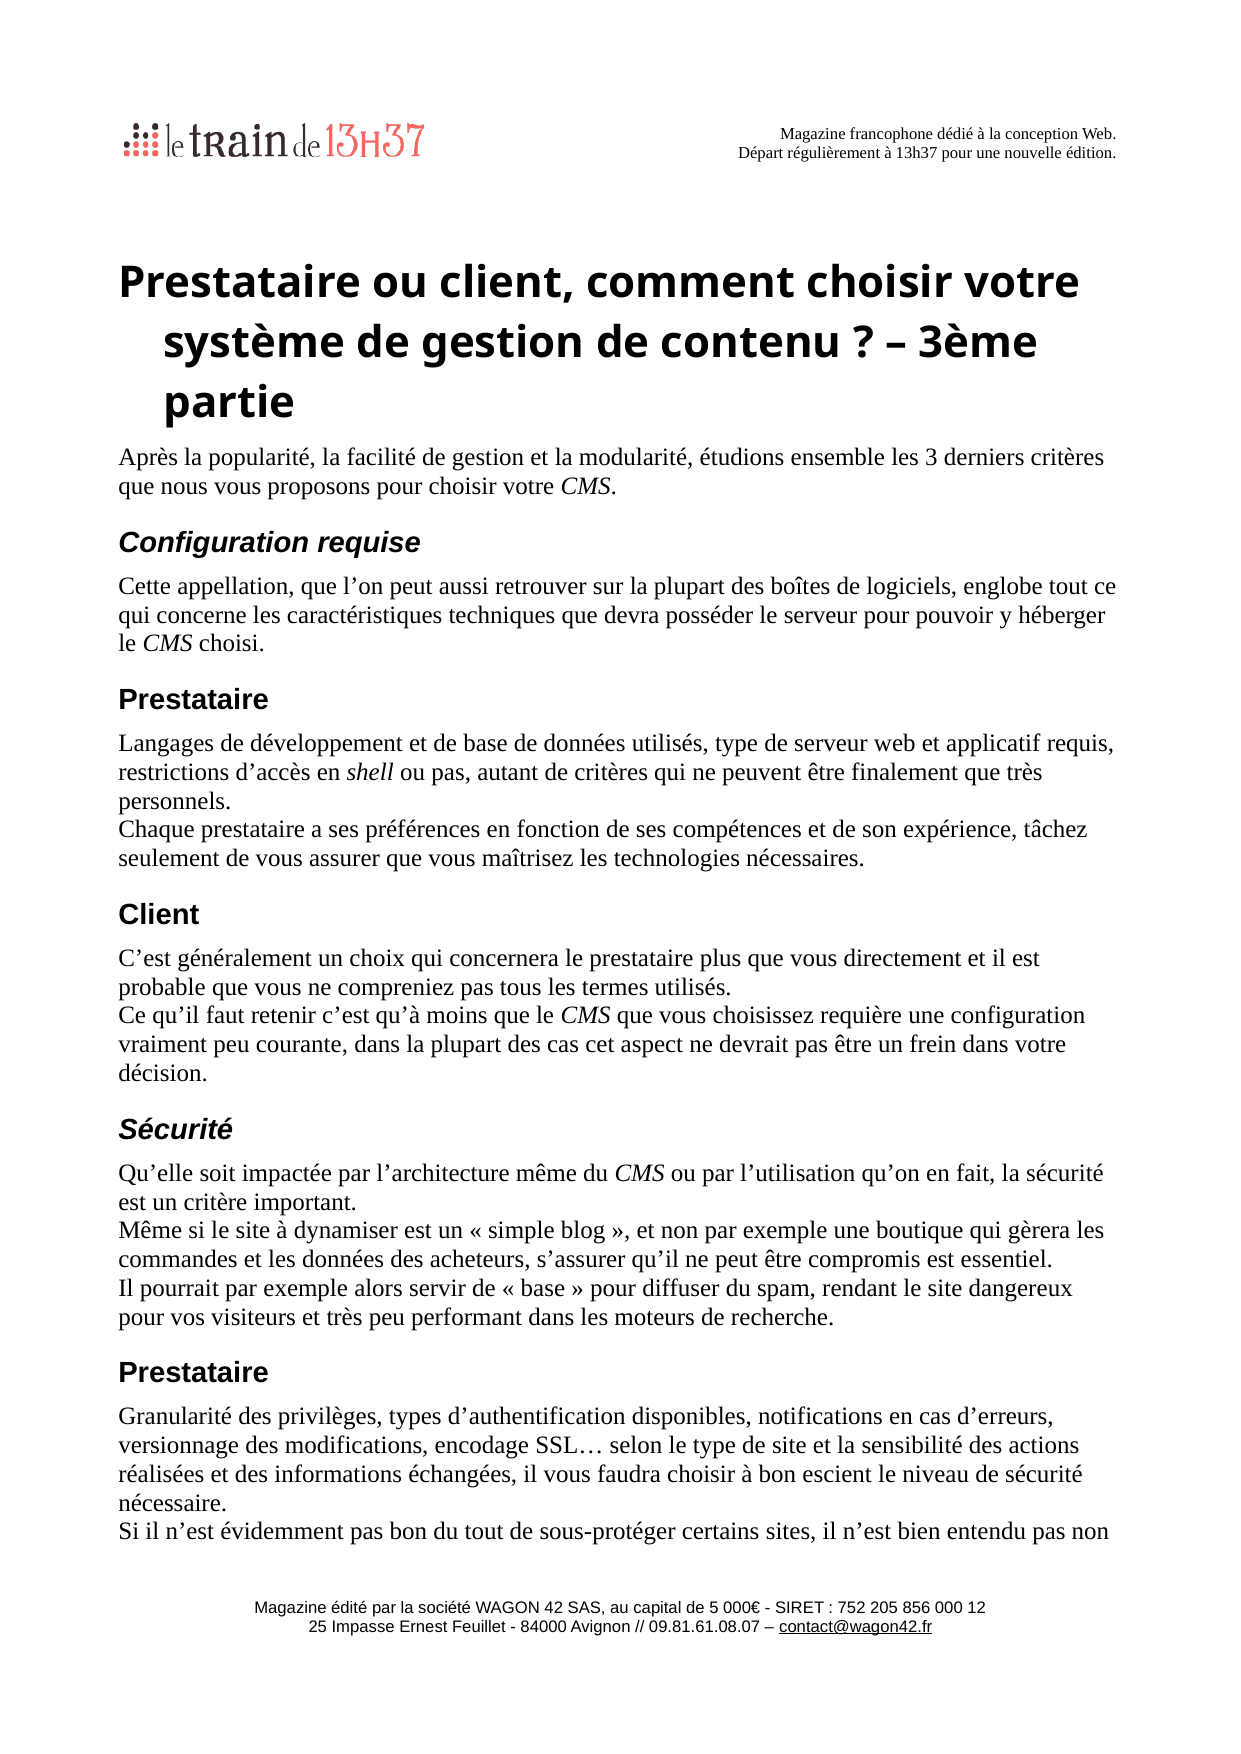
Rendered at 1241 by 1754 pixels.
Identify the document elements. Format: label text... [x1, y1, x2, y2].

text C’est généralement un choix qui concernera le prestataire plus que vous directement et il est probable que vous ne compreniez pas tous les termes utilisés. Ce qu’il faut retenir c’est qu’à moins que le CMS que vous choisissez requière une configuration vraiment peu courante, dans la plupart des cas cet aspect ne devrait pas être un frein dans votre décision. [118, 943, 1122, 1087]
subtitle Prestataire [118, 682, 1122, 716]
picture [123, 123, 425, 157]
text Cette appellation, que l’on peut aussi retrouver sur la plupart des boîtes de logiciels, englobe tout ce qui concerne les caractéristiques techniques que devra posséder le serveur pour pouvoir y héberger le CMS choisi. [118, 571, 1122, 657]
subtitle Client [118, 897, 1122, 931]
subtitle Prestataire [118, 1355, 1122, 1389]
subtitle Configuration requise [118, 525, 1122, 558]
subtitle Prestataire ou client, comment choisir votre système de gestion de contenu ? – 3ème partie [118, 251, 1122, 430]
text Après la popularité, la facilité de gestion et la modularité, étudions ensemble les 3 derniers critères que nous vous proposons pour choisir votre CMS. [118, 442, 1122, 500]
text Qu’elle soit impactée par l’architecture même du CMS ou par l’utilisation qu’on en fait, la sécurité est un critère important. Même si le site à dynamiser est un « simple blog », et non par exemple une boutique qui gèrera les commandes et les données des acheteurs, s’assurer qu’il ne peut être compromis est essentiel. Il pourrait par exemple alors servir de « base » pour diffuser du spam, rendant le site dangereux pour vos visiteurs et très peu performant dans les moteurs de recherche. [118, 1158, 1122, 1330]
text Granularité des privilèges, types d’authentification disponibles, notifications en cas d’erreurs, versionnage des modifications, encodage SSL… selon le type de site et la sensibilité des actions réalisées et des informations échangées, il vous faudra choisir à bon escient le niveau de sécurité nécessaire. Si il n’est évidemment pas bon du tout de sous-protéger certains sites, il n’est bien entendu pas non [118, 1401, 1122, 1545]
text Langages de développement et de base de données utilisés, type de serveur web et applicatif requis, restrictions d’accès en shell ou pas, autant de critères qui ne peuvent être finalement que très personnels. Chaque prestataire a ses préférences en fonction de ses compétences et de son expérience, tâchez seulement de vous assurer que vous maîtrisez les technologies nécessaires. [118, 728, 1122, 872]
subtitle Sécurité [118, 1112, 1122, 1145]
